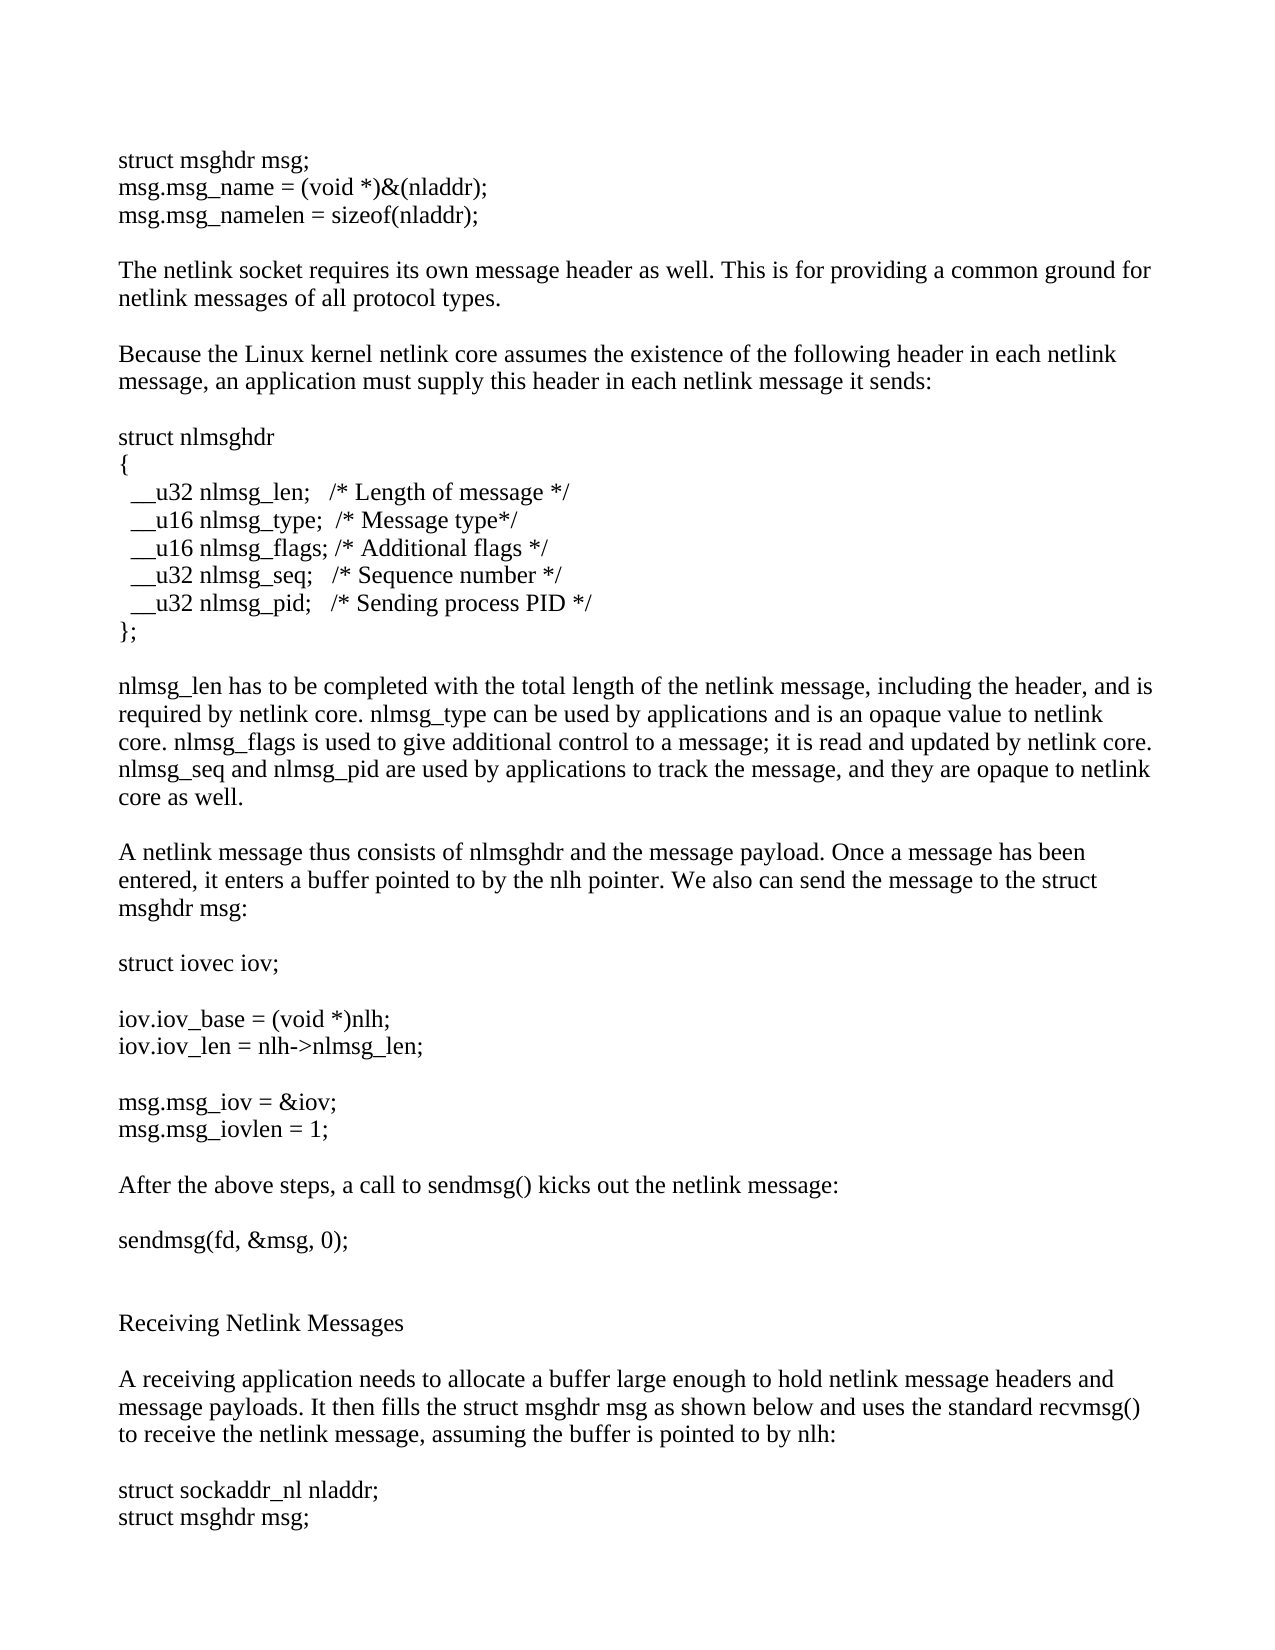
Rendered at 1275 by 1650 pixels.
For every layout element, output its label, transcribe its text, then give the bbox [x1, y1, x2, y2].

text __u32 nlmsg_seq; /* Sequence number */ [118, 561, 1157, 589]
text struct iovec iov; [118, 949, 1157, 977]
text struct msghdr msg; [118, 146, 1157, 173]
text The netlink socket requires its own message header as well. This is for providing a common ground for netlink messages of all protocol types. [118, 257, 1157, 312]
text iov.iov_base = (void *)nlh; [118, 1005, 1157, 1032]
text struct nlmsghdr [118, 423, 1157, 451]
text msg.msg_iov = &iov; [118, 1088, 1157, 1116]
text __u16 nlmsg_flags; /* Additional flags */ [118, 534, 1157, 561]
text sendmsg(fd, &msg, 0); [118, 1226, 1157, 1254]
text Because the Linux kernel netlink core assumes the existence of the following header in each netlink message, an application must supply this header in each netlink message it sends: [118, 340, 1157, 395]
text A receiving application needs to allocate a buffer large enough to hold netlink message headers and message payloads. It then fills the struct msghdr msg as shown below and uses the standard recvmsg() to receive the netlink message, assuming the buffer is pointed to by nlh: [118, 1365, 1157, 1448]
text struct sockaddr_nl nladdr; [118, 1476, 1157, 1503]
text __u32 nlmsg_len; /* Length of message */ [118, 478, 1157, 506]
text msg.msg_name = (void *)&(nladdr); [118, 173, 1157, 201]
text struct msghdr msg; [118, 1503, 1157, 1531]
text }; [118, 617, 1157, 644]
text iov.iov_len = nlh->nlmsg_len; [118, 1032, 1157, 1060]
text Receiving Netlink Messages [118, 1309, 1157, 1337]
text A netlink message thus consists of nlmsghdr and the message payload. Once a message has been entered, it enters a buffer pointed to by the nlh pointer. We also can send the message to the struct msghdr msg: [118, 838, 1157, 922]
text nlmsg_len has to be completed with the total length of the netlink message, including the header, and is required by netlink core. nlmsg_type can be used by applications and is an opaque value to netlink core. nlmsg_flags is used to give additional control to a message; it is read and updated by netlink core. nlmsg_seq and nlmsg_pid are used by applications to track the message, and they are opaque to netlink core as well. [118, 672, 1157, 811]
text { [118, 451, 1157, 478]
text __u16 nlmsg_type; /* Message type*/ [118, 506, 1157, 534]
text After the above steps, a call to sendmsg() kicks out the netlink message: [118, 1171, 1157, 1199]
text msg.msg_iovlen = 1; [118, 1116, 1157, 1143]
text msg.msg_namelen = sizeof(nladdr); [118, 201, 1157, 229]
text __u32 nlmsg_pid; /* Sending process PID */ [118, 589, 1157, 617]
